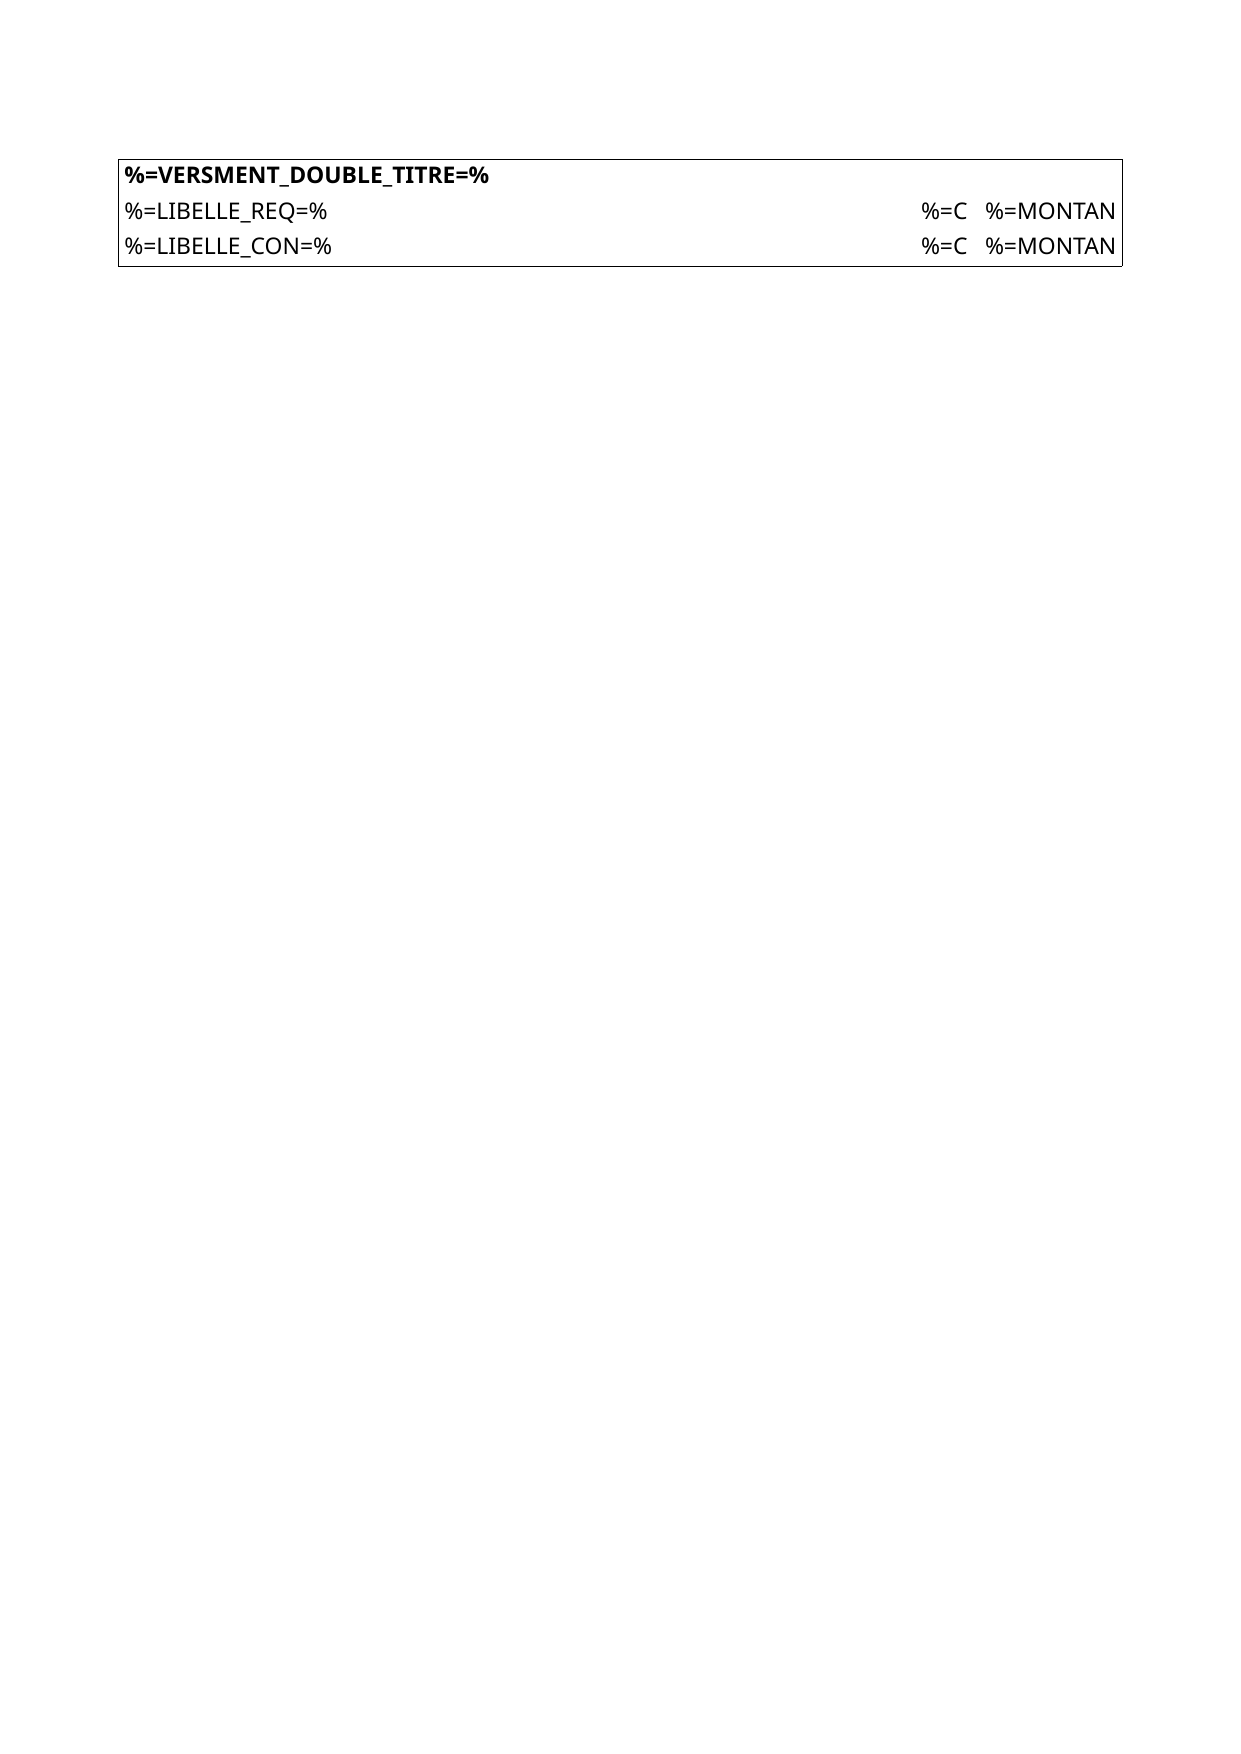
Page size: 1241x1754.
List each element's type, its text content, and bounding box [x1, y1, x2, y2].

table_cell %=MONTANT_CON=% [978, 230, 1122, 266]
table_cell %=LIBELLE_CON=% [119, 230, 915, 266]
table_cell %=CHF=% [915, 195, 978, 230]
table_cell %=LIBELLE_REQ=% [119, 195, 915, 230]
table_cell %=CHF=% [915, 230, 978, 266]
table_header %=VERSMENT_DOUBLE_TITRE=% [119, 160, 1122, 195]
table_cell %=MONTANT_REQ=% [978, 195, 1122, 230]
